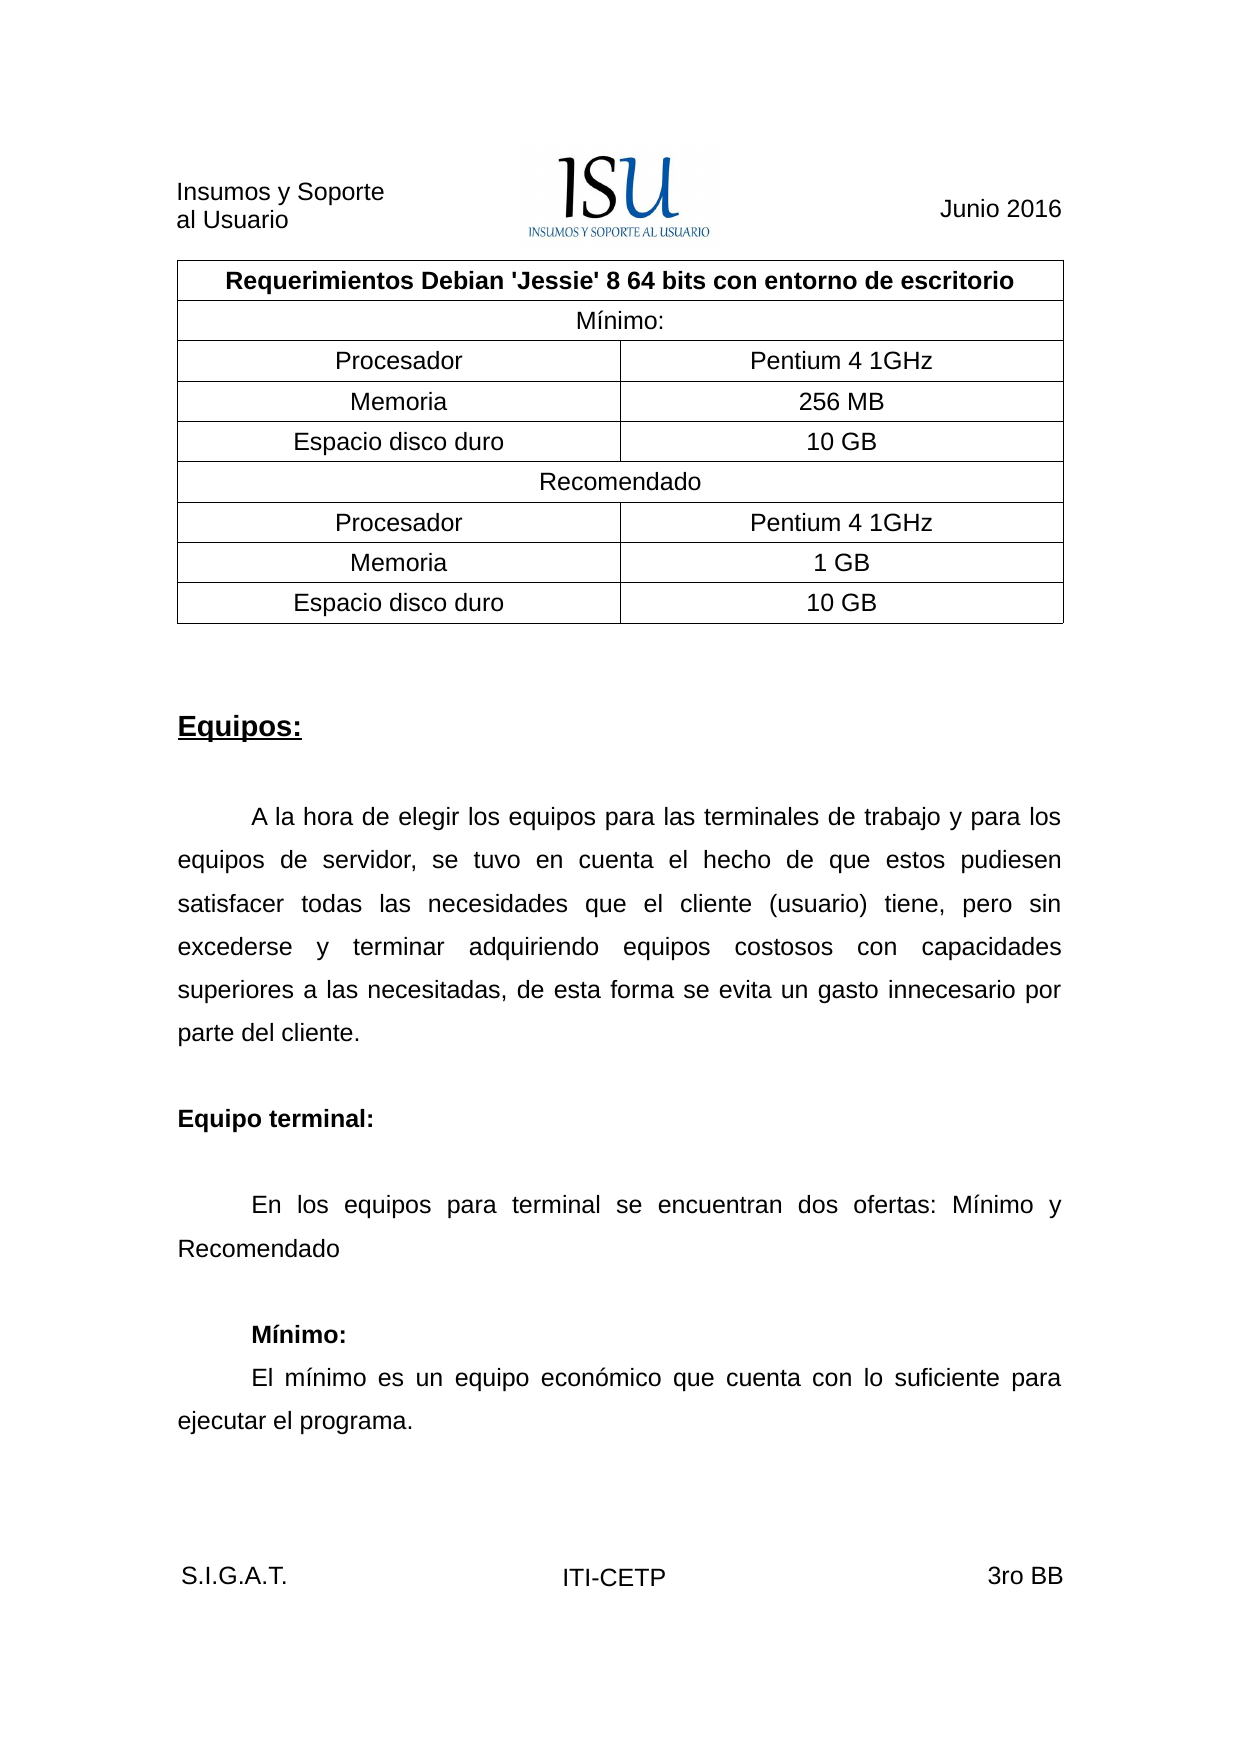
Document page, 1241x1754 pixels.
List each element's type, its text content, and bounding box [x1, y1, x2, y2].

table_cell Recomendado [178, 462, 1063, 502]
table_cell Pentium 4 1GHz [621, 503, 1063, 542]
table_cell Memoria [178, 543, 620, 582]
table_cell 1 GB [621, 543, 1063, 582]
table_cell Pentium 4 1GHz [621, 341, 1063, 381]
table_cell Procesador [178, 503, 620, 542]
text A la hora de elegir los equipos para las terminales de trabajo y para los equipos de servidor, se tuvo en cuenta el hecho de que estos pudiesen satisfacer todas las necesidades que el cliente (usuario) tiene, pero sin excederse y terminar adquiriendo equipos costosos con capacidades superiores a las necesitadas, de esta forma se evita un gasto innecesario por parte del cliente. [177, 802, 1063, 1047]
table_cell 256 MB [621, 382, 1063, 421]
table_cell Mínimo: [178, 301, 1063, 340]
table_cell Espacio disco duro [178, 583, 620, 623]
text En los equipos para terminal se encuentran dos ofertas: Mínimo y Recomendado [177, 1191, 1063, 1262]
table_cell 10 GB [621, 422, 1063, 461]
table_cell 10 GB [621, 583, 1063, 623]
table_cell Espacio disco duro [178, 422, 620, 461]
text Equipo terminal: [177, 1104, 1063, 1133]
table_cell Procesador [178, 341, 620, 381]
text Mínimo: [177, 1320, 1063, 1349]
picture [517, 138, 723, 252]
text El mínimo es un equipo económico que cuenta con lo suficiente para ejecutar el programa. [177, 1363, 1063, 1435]
text Equipos: [177, 709, 1063, 742]
table_cell Memoria [178, 382, 620, 421]
table_header Requerimientos Debian 'Jessie' 8 64 bits con entorno de escritorio [178, 261, 1063, 300]
